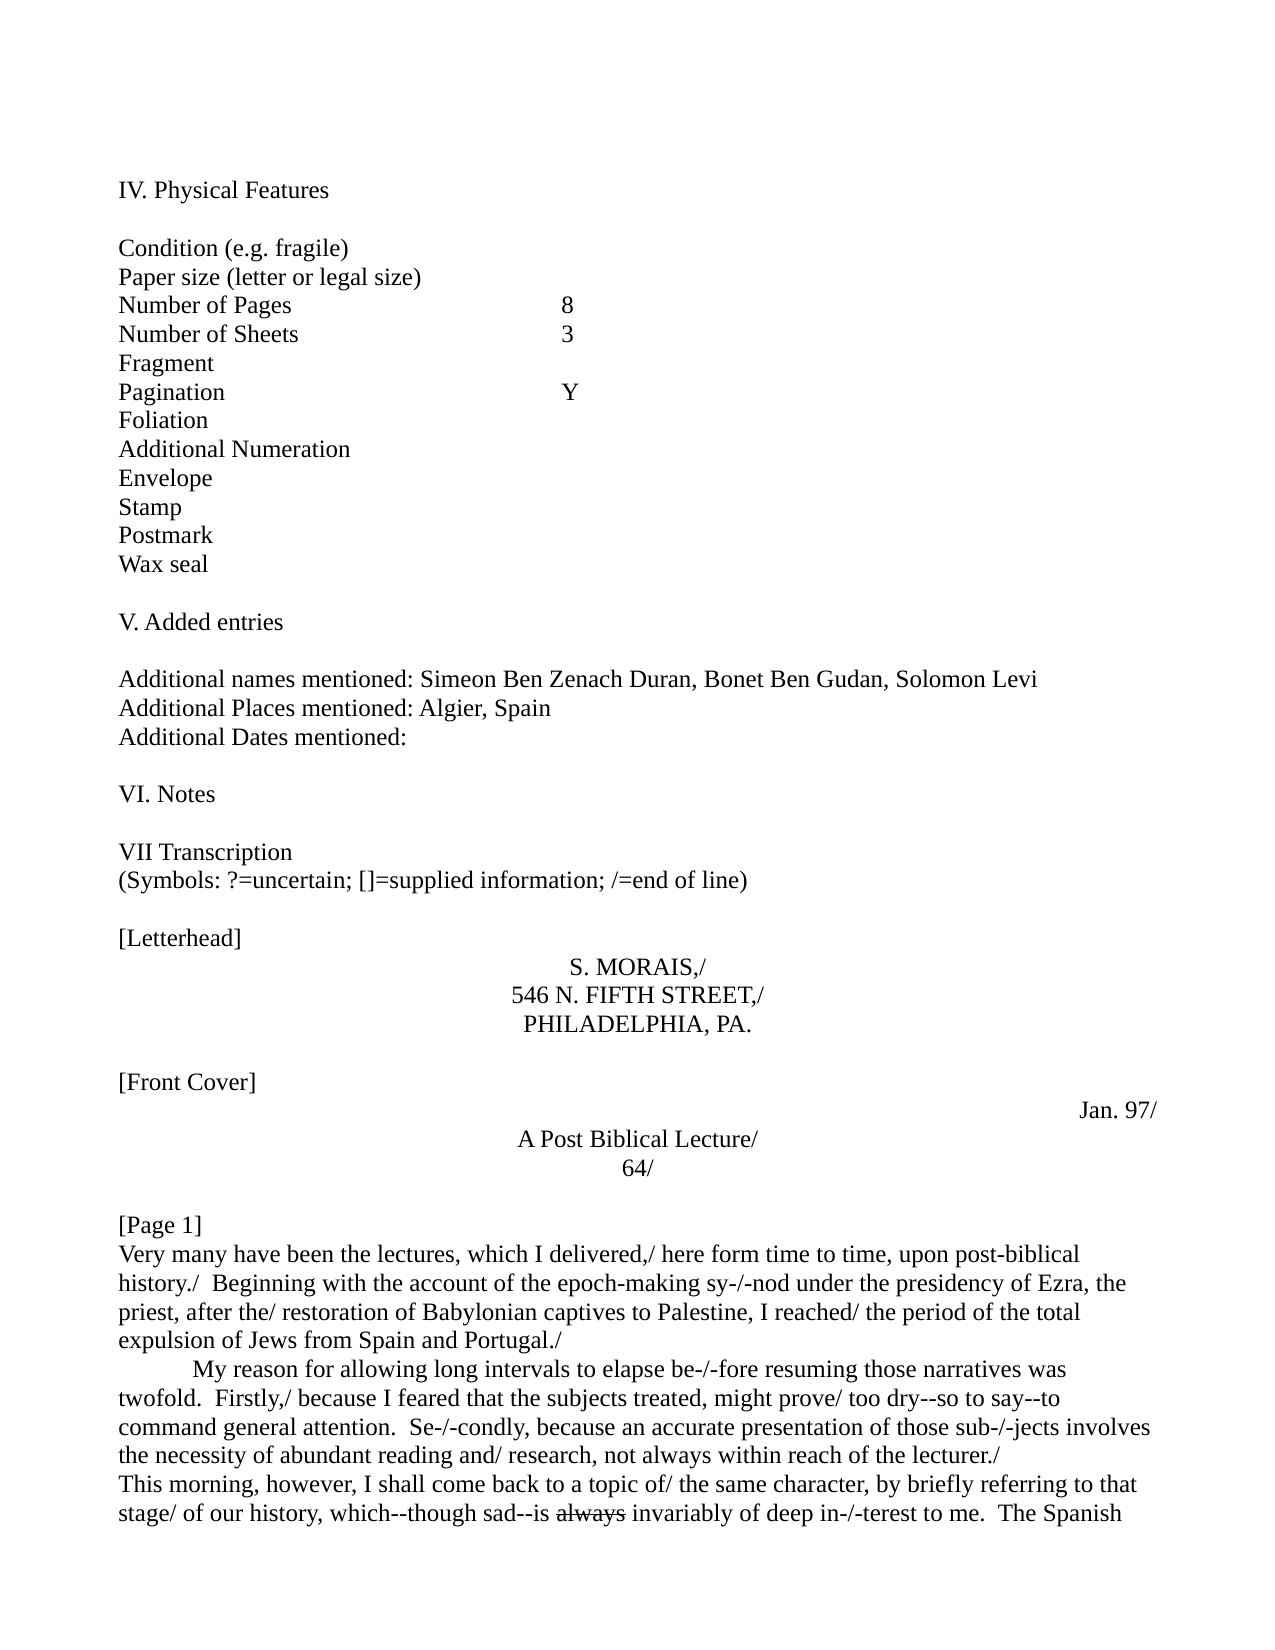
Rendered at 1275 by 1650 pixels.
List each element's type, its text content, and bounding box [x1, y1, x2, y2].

text 546 N. FIFTH STREET,/ [118, 981, 1157, 1009]
text Additional Numeration [118, 434, 1157, 463]
text Envelope [118, 463, 1157, 492]
text IV. Physical Features [118, 176, 1157, 204]
text V. Added entries [118, 607, 1157, 636]
text PHILADELPHIA, PA. [118, 1009, 1157, 1038]
text 64/ [118, 1153, 1157, 1182]
text Stamp [118, 492, 1157, 521]
text Foliation [118, 406, 1157, 434]
text Number of Sheets 3 [118, 319, 1157, 348]
text Very many have been the lectures, which I delivered,/ here form time to time, upon post-biblical history./ Beginning with the account of the epoch-making sy-/-nod under the presidency of Ezra, the priest, after the/ restoration of Babylonian captives to Palestine, I reached/ the period of the total expulsion of Jews from Spain and Portugal./ [118, 1239, 1157, 1354]
text Number of Pages 8 [118, 291, 1157, 319]
text [Page 1] [118, 1211, 1157, 1239]
text Additional Dates mentioned: [118, 722, 1157, 751]
text Condition (e.g. fragile) [118, 233, 1157, 262]
text Additional names mentioned: Simeon Ben Zenach Duran, Bonet Ben Gudan, Solomon Levi [118, 664, 1157, 693]
text Pagination Y [118, 377, 1157, 406]
text My reason for allowing long intervals to elapse be-/-fore resuming those narratives was twofold. Firstly,/ because I feared that the subjects treated, might prove/ too dry--so to say--to command general attention. Se-/-condly, because an accurate presentation of those sub-/-jects involves the necessity of abundant reading and/ research, not always within reach of the lecturer./ [118, 1354, 1157, 1469]
text Wax seal [118, 549, 1157, 578]
text Jan. 97/ [118, 1096, 1157, 1124]
text Additional Places mentioned: Algier, Spain [118, 693, 1157, 722]
text S. MORAIS,/ [118, 952, 1157, 981]
text VII Transcription [118, 837, 1157, 866]
text This morning, however, I shall come back to a topic of/ the same character, by briefly referring to that stage/ of our history, which--though sad--is always invariably of deep in-/-terest to me. The Spanish [118, 1469, 1157, 1527]
text Fragment [118, 348, 1157, 377]
text [Letterhead] [118, 923, 1157, 952]
text [Front Cover] [118, 1067, 1157, 1096]
text Postma rk [118, 521, 1157, 549]
text A Post Biblical Lecture/ [118, 1124, 1157, 1153]
text (Symbols: ?=uncertain; []=supplied information; /=end of line) [118, 866, 1157, 894]
text VI. Notes [118, 779, 1157, 808]
text Paper size (letter or legal size) [118, 262, 1157, 291]
